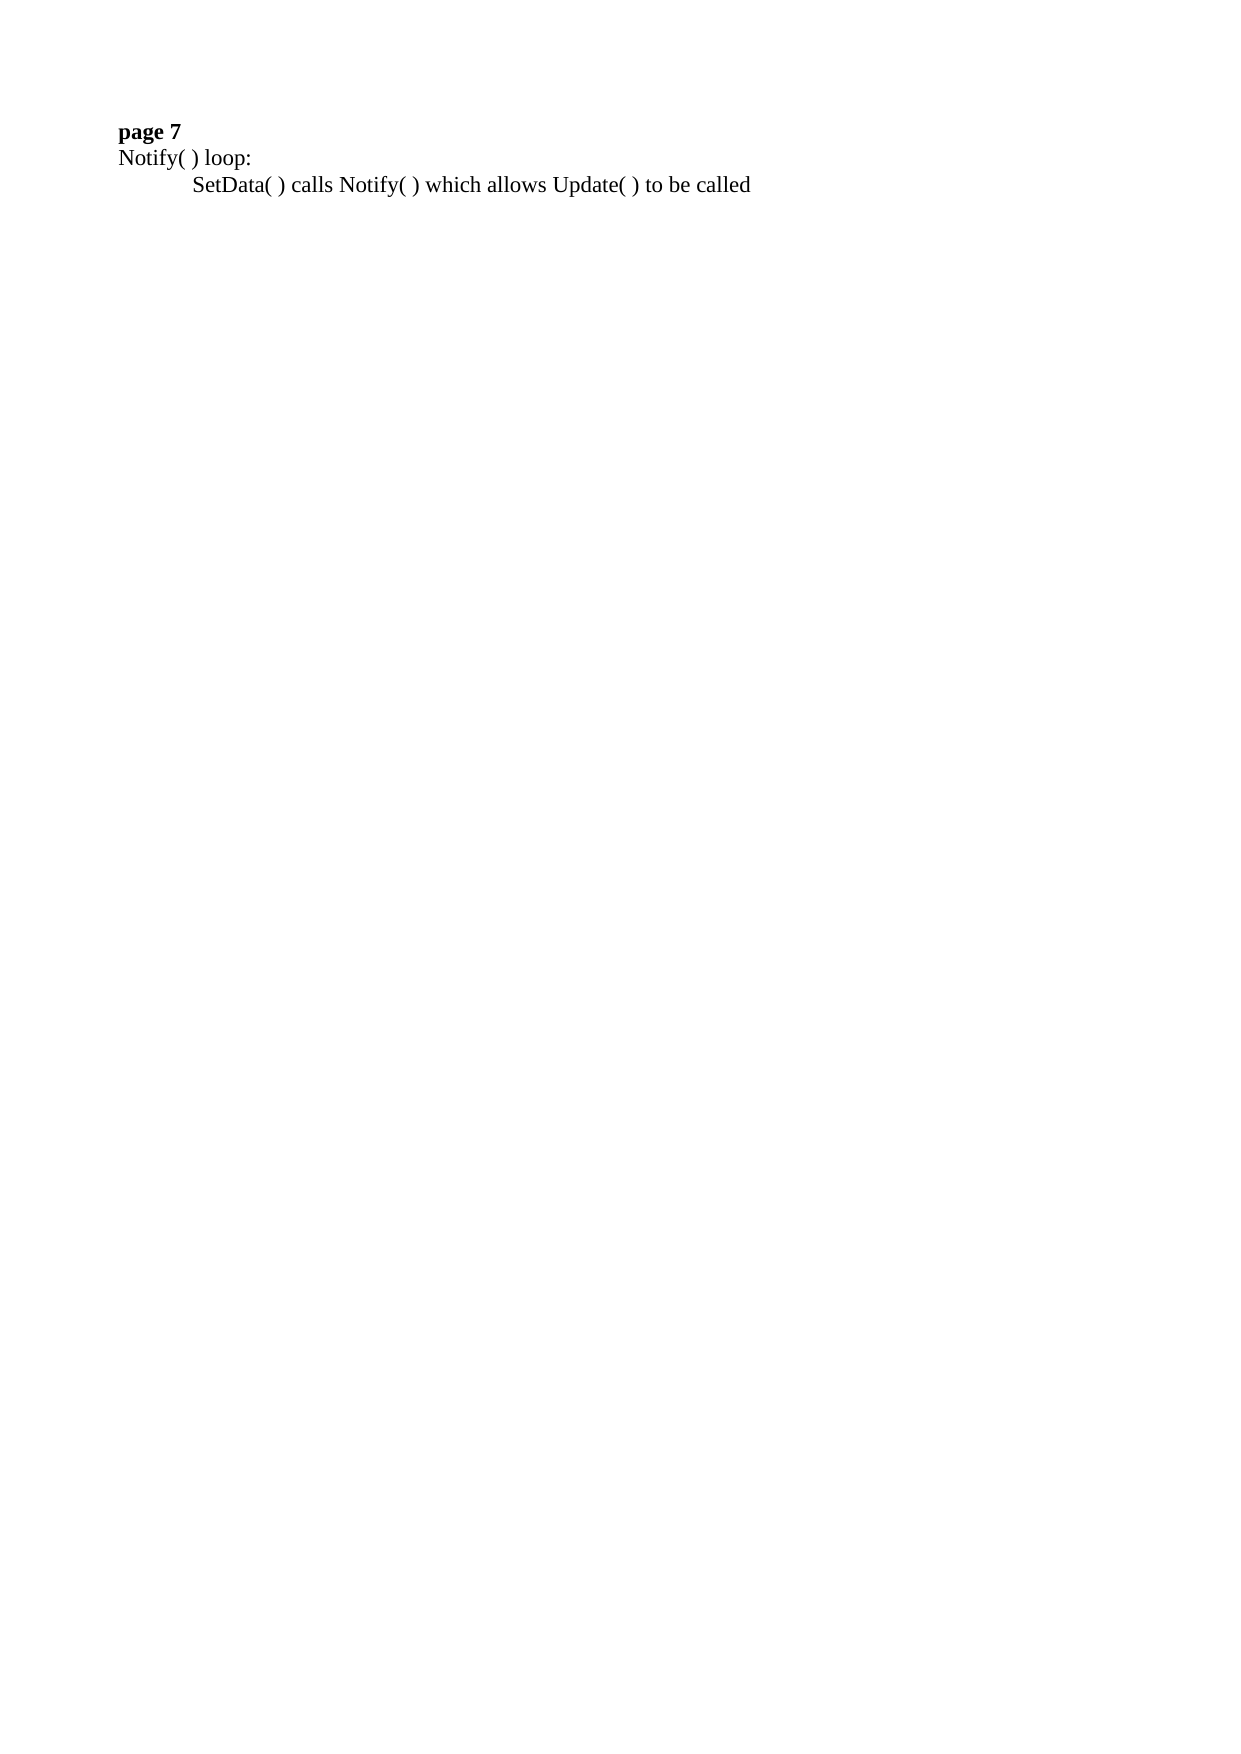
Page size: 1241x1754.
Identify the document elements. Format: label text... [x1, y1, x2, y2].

text page 7 [118, 118, 1122, 144]
text SetData( ) calls Notify( ) which allows Update( ) to be called [118, 171, 1122, 197]
text Notify( ) loop: [118, 144, 1122, 171]
